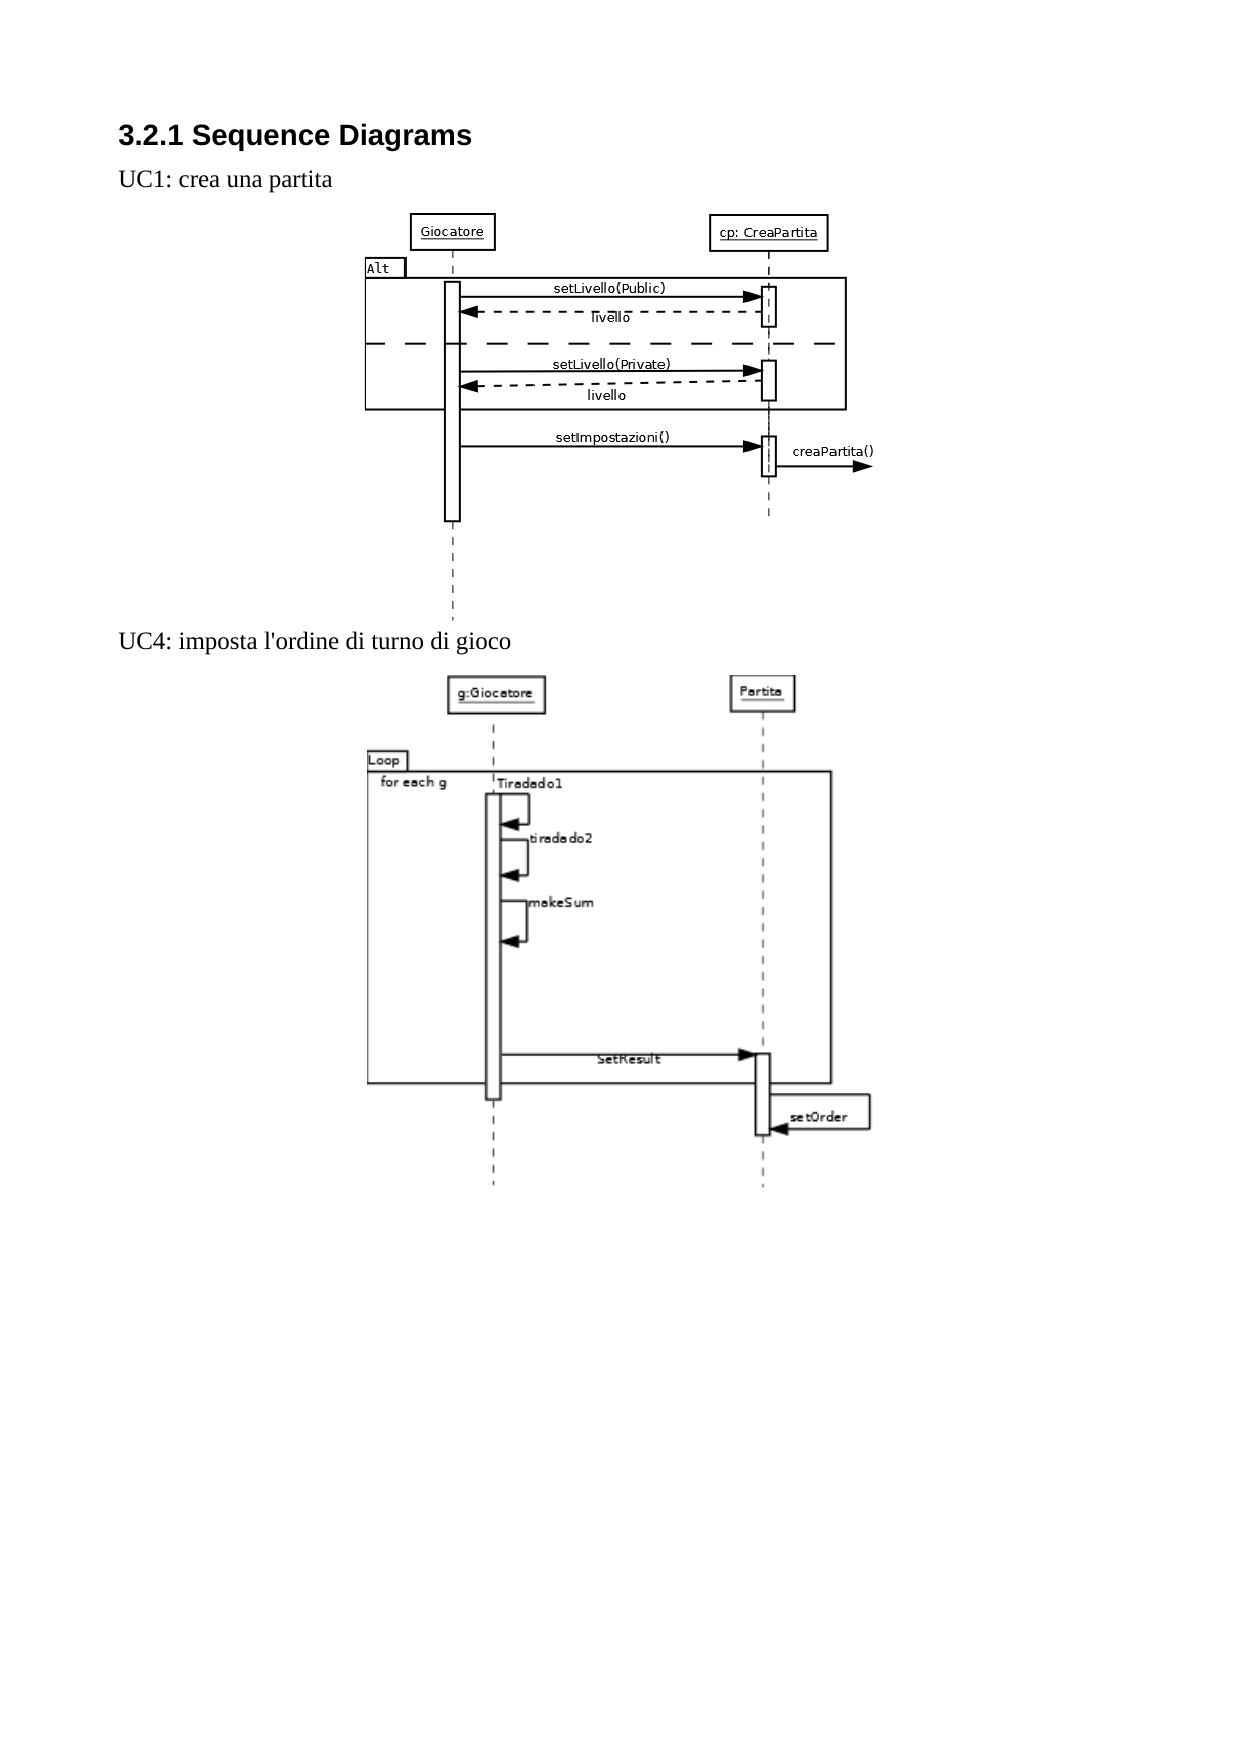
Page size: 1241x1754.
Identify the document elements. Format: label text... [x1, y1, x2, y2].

subtitle 3.2.1 Sequence Diagrams [118, 118, 1122, 152]
text UC1: crea una partita [118, 164, 1122, 193]
text UC4: imposta l'ordine di turno di gioco [118, 213, 1122, 655]
picture [364, 213, 876, 621]
picture [367, 675, 874, 1189]
